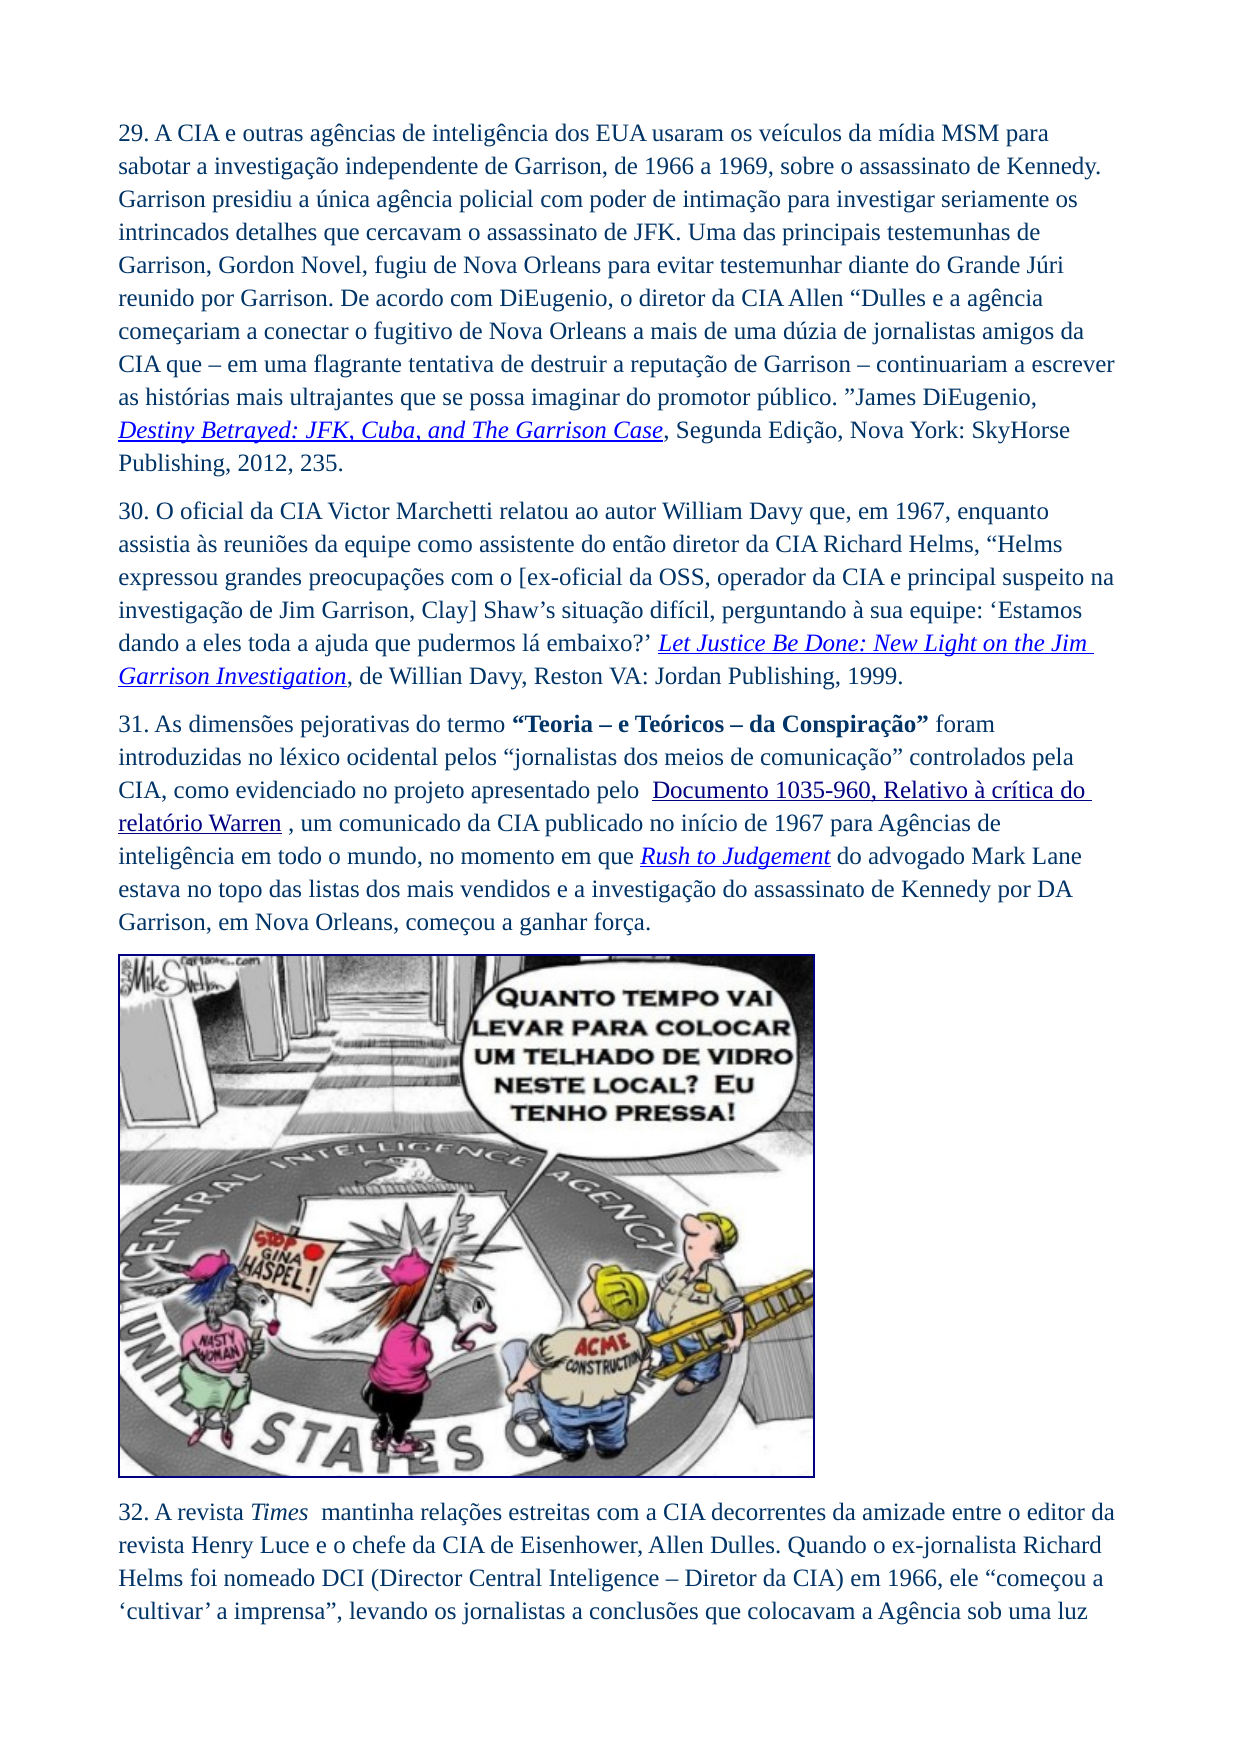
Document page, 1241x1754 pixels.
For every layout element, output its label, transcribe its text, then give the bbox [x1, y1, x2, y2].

text 30. O oficial da CIA Victor Marchetti relatou ao autor William Davy que, em 1967, enquanto assistia às reuniões da equipe como assistente do então diretor da CIA Richard Helms, “Helms expressou grandes preocupações com o [ex-oficial da OSS, operador da CIA e principal suspeito na investigação de Jim Garrison, Clay] Shaw’s situação difícil, perguntando à sua equipe: ‘Estamos dando a eles toda a ajuda que pudermos lá embaixo?’ Let Justice Be Done: New Light on the Jim Garrison Investigation, de Willian Davy, Reston VA: Jordan Publishing, 1999. [118, 496, 1122, 690]
text 29. A CIA e outras agências de inteligência dos EUA usaram os veículos da mídia MSM para sabotar a investigação independente de Garrison, de 1966 a 1969, sobre o assassinato de Kennedy. Garrison presidiu a única agência policial com poder de intimação para investigar seriamente os intrincados detalhes que cercavam o assassinato de JFK. Uma das principais testemunhas de Garrison, Gordon Novel, fugiu de Nova Orleans para evitar testemunhar diante do Grande Júri reunido por Garrison. De acordo com DiEugenio, o diretor da CIA Allen “Dulles e a agência começariam a conectar o fugitivo de Nova Orleans a mais de uma dúzia de jornalistas amigos da CIA que – em uma flagrante tentativa de destruir a reputação de Garrison – continuariam a escrever as histórias mais ultrajantes que se possa imaginar do promotor público. ”James DiEugenio, Destiny Betrayed: JFK, Cuba, and The Garrison Case, Segunda Edição, Nova York: SkyHorse Publishing, 2012, 235. [118, 118, 1122, 477]
text 32. A revista Times mantinha relações estreitas com a CIA decorrentes da amizade entre o editor da revista Henry Luce e o chefe da CIA de Eisenhower, Allen Dulles. Quando o ex-jornalista Richard Helms foi nomeado DCI (Director Central Inteligence – Diretor da CIA) em 1966, ele “começou a ‘cultivar’ a imprensa”, levando os jornalistas a conclusões que colocavam a Agência sob uma luz [118, 1497, 1122, 1624]
picture [120, 956, 813, 1476]
text 31. As dimensões pejorativas do termo “Teoria – e Teóricos – da Conspiração” foram introduzidas no léxico ocidental pelos “jornalistas dos meios de comunicação” controlados pela CIA, como evidenciado no projeto apresentado pelo Documento 1035-960, Relativo à crítica do relatório Warren , um comunicado da CIA publicado no início de 1967 para Agências de inteligência em todo o mundo, no momento em que Rush to Judgement do advogado Mark Lane estava no topo das listas dos mais vendidos e a investigação do assassinato de Kennedy por DA Garrison, em Nova Orleans, começou a ganhar força. [118, 709, 1122, 936]
